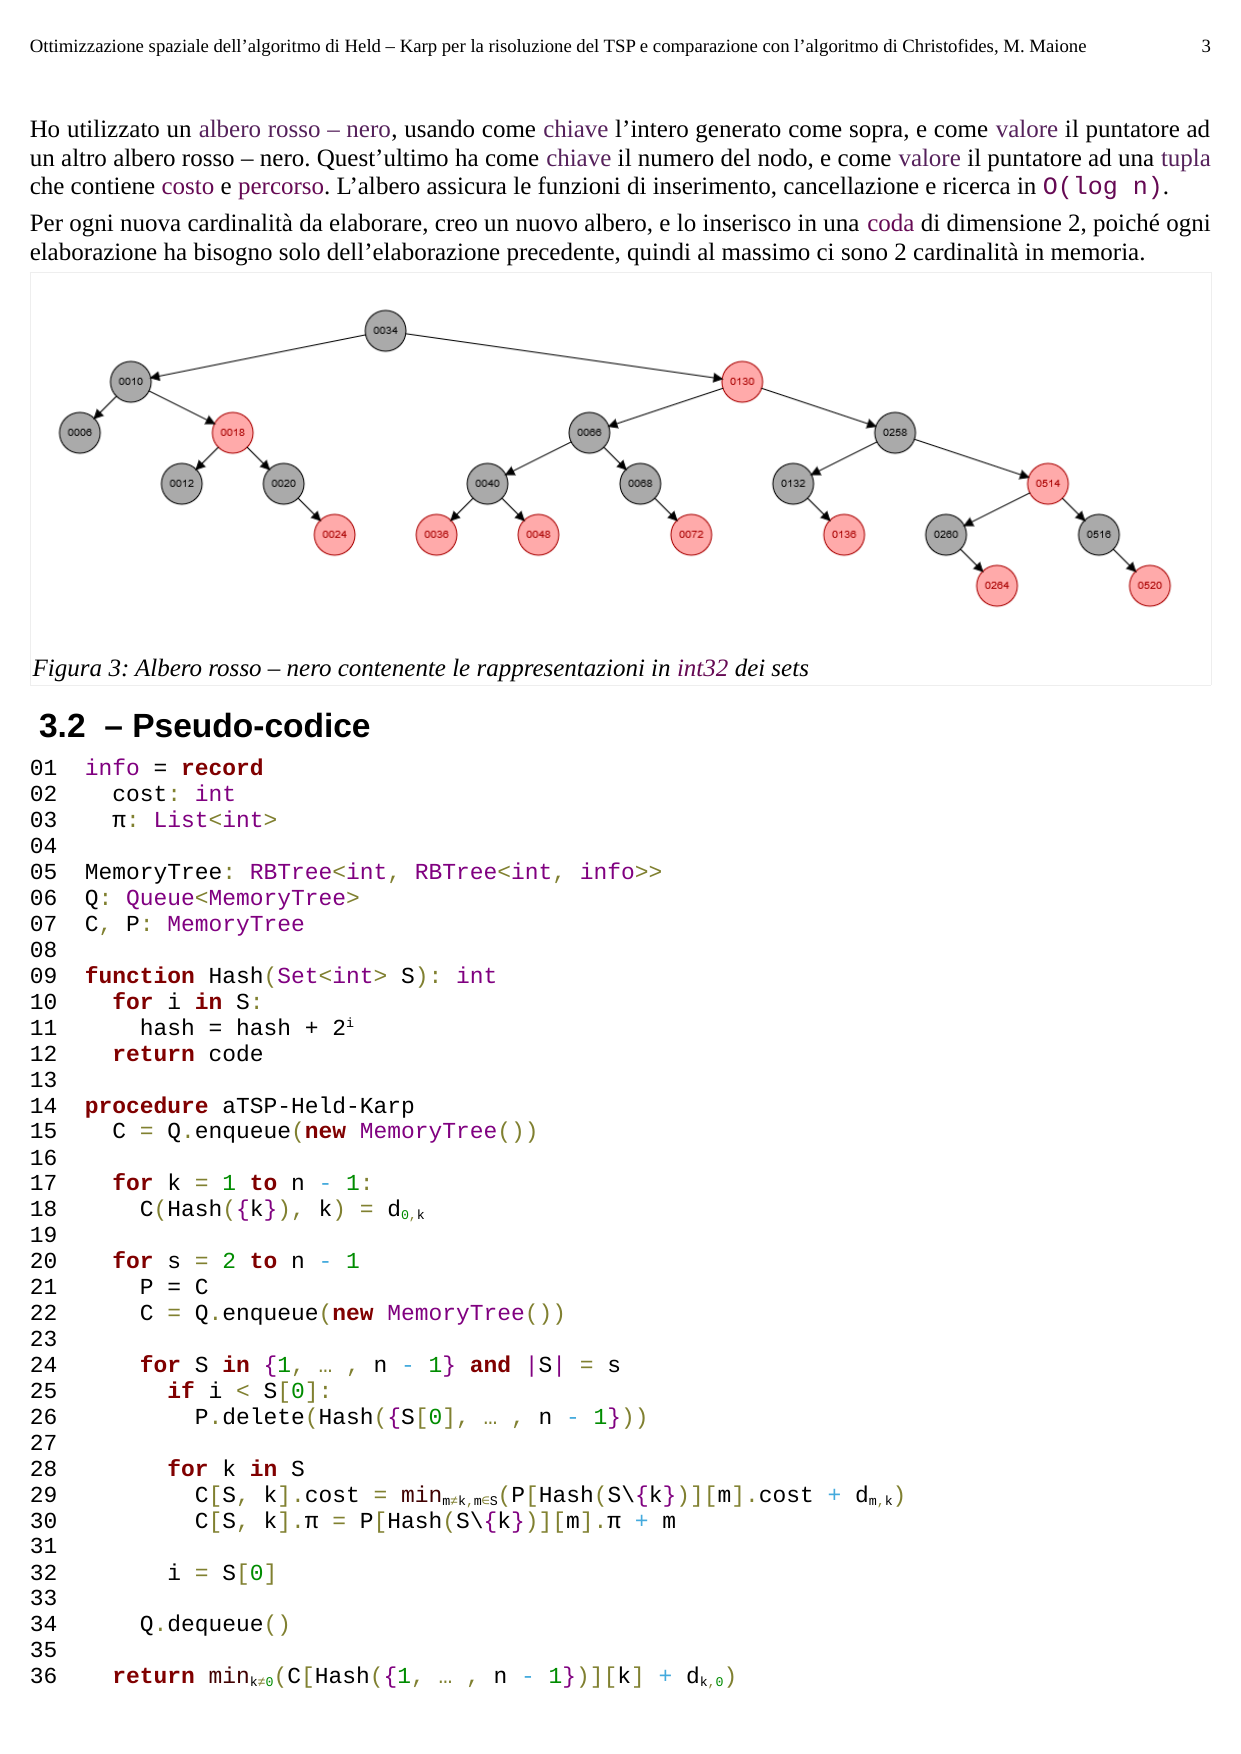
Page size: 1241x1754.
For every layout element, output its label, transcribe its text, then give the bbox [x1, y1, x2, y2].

text 35 [29, 1639, 1211, 1664]
text 20 for s = 2 to n - 1 [29, 1249, 1211, 1276]
text Per ogni nuova cardinalità da elaborare, creo un nuovo albero, e lo inserisco in una coda di dimensione 2, poiché ogni elaborazione ha bisogno solo dell’elaborazione precedente, quindi al massimo ci sono 2 cardinalità in memoria. [29, 208, 1211, 266]
text 04 [29, 834, 1211, 861]
subtitle Pseudo-codice [29, 706, 1211, 744]
text 11 hash = hash + 2i [29, 1016, 1211, 1042]
text 25 if i < S[0]: [29, 1379, 1211, 1405]
text 23 [29, 1327, 1211, 1353]
text 21 P = C [29, 1276, 1211, 1301]
picture [32, 287, 1208, 648]
text 32 i = S[0] [29, 1561, 1211, 1587]
text 27 [29, 1431, 1211, 1457]
text 26 P.delete(Hash({S[0], … , n - 1})) [29, 1405, 1211, 1431]
text 33 [29, 1587, 1211, 1613]
text 36 return mink≠0(C[Hash({1, … , n - 1})][k] + dk,0) [29, 1664, 1211, 1691]
text 28 for k in S [29, 1457, 1211, 1483]
text 24 for S in {1, … , n - 1} and |S| = s [29, 1353, 1211, 1379]
text 13 [29, 1068, 1211, 1094]
text 31 [29, 1535, 1211, 1561]
text 03 π: List<int> [29, 809, 1211, 834]
text 17 for k = 1 to n - 1: [29, 1172, 1211, 1198]
text 12 return code [29, 1042, 1211, 1068]
text 14 procedure aTSP-Held-Karp [29, 1094, 1211, 1120]
text 16 [29, 1146, 1211, 1172]
text 19 [29, 1224, 1211, 1249]
text 02 cost: int [29, 783, 1211, 809]
text 18 C(Hash({k}), k) = d0,k [29, 1198, 1211, 1224]
text 05 MemoryTree: RBTree<int, RBTree<int, info>> [29, 861, 1211, 886]
text 30 C[S, k].π = P[Hash(S\{k})][m].π + m [29, 1509, 1211, 1535]
text 07 C, P: MemoryTree [29, 912, 1211, 938]
text 10 for i in S: [29, 990, 1211, 1016]
text 34 Q.dequeue() [29, 1613, 1211, 1639]
text 22 C = Q.enqueue(new MemoryTree()) [29, 1301, 1211, 1327]
text 09 function Hash(Set<int> S): int [29, 964, 1211, 990]
text 08 [29, 938, 1211, 964]
text 29 C[S, k].cost = minm≠k,m∈S(P[Hash(S\{k})][m].cost + dm,k) [29, 1483, 1211, 1509]
text Figura 3: Albero rosso – nero contenente le rappresentazioni in int32 dei sets [32, 648, 1208, 682]
text Ho utilizzato un albero rosso – nero, usando come chiave l’intero generato come sopra, e come valore il puntatore ad un altro albero rosso – nero. Quest’ultimo ha come chiave il numero del nodo, e come valore il puntatore ad una tupla che contiene costo e percorso. L’albero assicura le funzioni di inserimento, cancellazione e ricerca in O(log n). [29, 114, 1211, 202]
text 06 Q: Queue<MemoryTree> [29, 886, 1211, 912]
text 15 C = Q.enqueue(new MemoryTree()) [29, 1120, 1211, 1146]
text 01 info = record [29, 757, 1211, 783]
